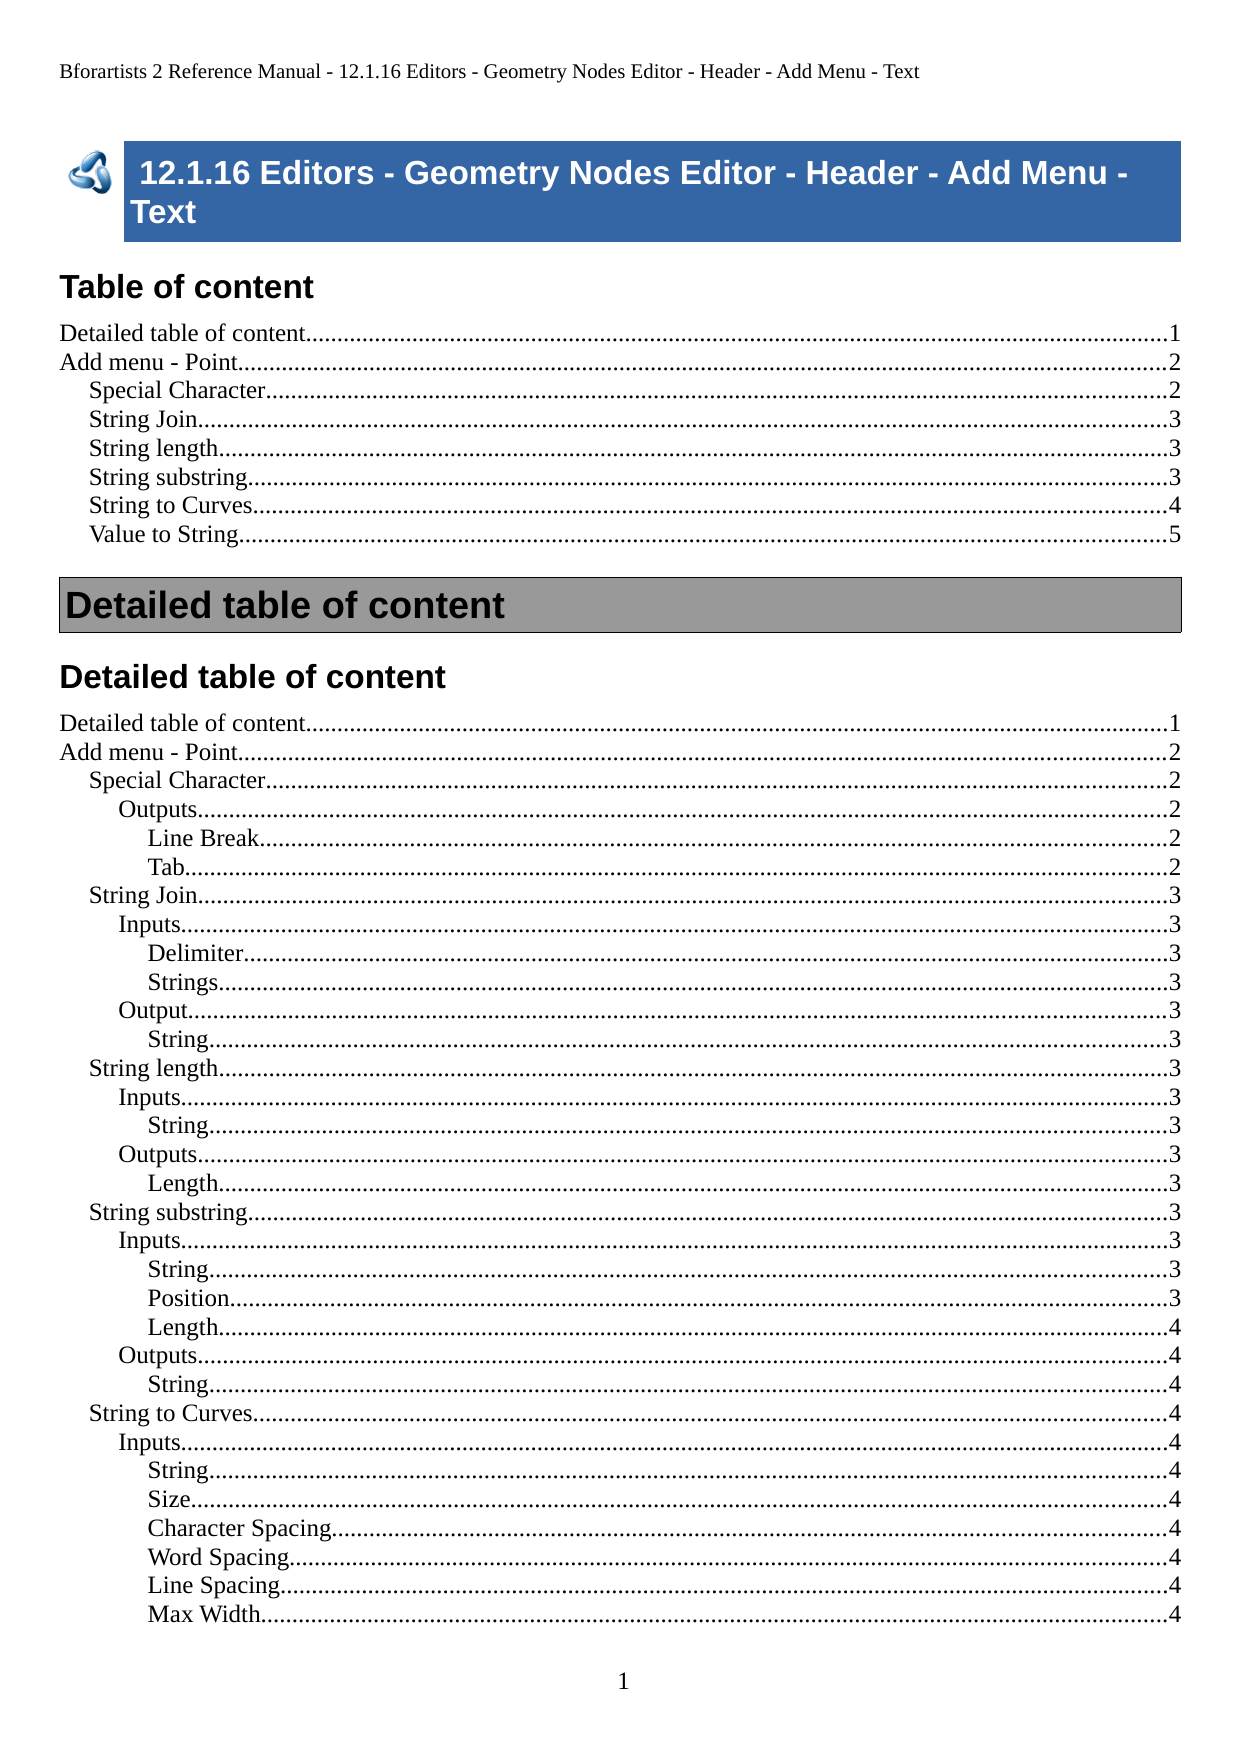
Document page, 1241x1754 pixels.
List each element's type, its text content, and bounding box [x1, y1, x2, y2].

table_header 12.1.16 Editors - Geometry Nodes Editor - Header - Add Menu - Text [124, 141, 1181, 242]
text Add menu - Point 2 [59, 347, 1181, 375]
text Inputs 3 [118, 909, 1181, 938]
text String 4 [147, 1369, 1181, 1398]
text Detailed table of content 1 [59, 318, 1181, 347]
text String Join 3 [88, 404, 1181, 433]
table_header [59, 141, 124, 242]
text Value to String 5 [88, 519, 1181, 548]
text Length 4 [147, 1312, 1181, 1340]
text String 3 [147, 1110, 1181, 1139]
text Add menu - Point 2 [59, 737, 1181, 765]
text String to Curves 4 [88, 1398, 1181, 1427]
text Strings 3 [147, 967, 1181, 995]
text Special Character 2 [88, 765, 1181, 794]
text Line Break 2 [147, 823, 1181, 852]
text Outputs 4 [118, 1340, 1181, 1369]
text Inputs 4 [118, 1427, 1181, 1455]
text String substring 3 [88, 1197, 1181, 1225]
text Tab 2 [147, 852, 1181, 880]
text String 3 [147, 1254, 1181, 1283]
text Length 3 [147, 1168, 1181, 1197]
text String to Curves 4 [88, 490, 1181, 519]
text String substring 3 [88, 462, 1181, 490]
text String length 3 [88, 1053, 1181, 1082]
text String length 3 [88, 433, 1181, 462]
text String 3 [147, 1024, 1181, 1053]
text String 4 [147, 1455, 1181, 1484]
picture [65, 147, 114, 197]
subtitle Table of content [59, 267, 1181, 305]
text Size 4 [147, 1484, 1181, 1513]
table_header Detailed table of content [60, 578, 1181, 632]
text Output 3 [118, 995, 1181, 1024]
text String Join 3 [88, 880, 1181, 909]
text Line Spacing 4 [147, 1570, 1181, 1599]
text Max Width 4 [147, 1599, 1181, 1628]
subtitle Detailed table of content [59, 657, 1181, 695]
text Special Character 2 [88, 375, 1181, 404]
text Delimiter 3 [147, 938, 1181, 967]
text Outputs 3 [118, 1139, 1181, 1168]
text Detailed table of content 1 [59, 708, 1181, 737]
text Inputs 3 [118, 1225, 1181, 1254]
text Position 3 [147, 1283, 1181, 1312]
text Inputs 3 [118, 1082, 1181, 1110]
text Word Spacing 4 [147, 1542, 1181, 1570]
text Character Spacing 4 [147, 1513, 1181, 1542]
text Outputs 2 [118, 794, 1181, 823]
